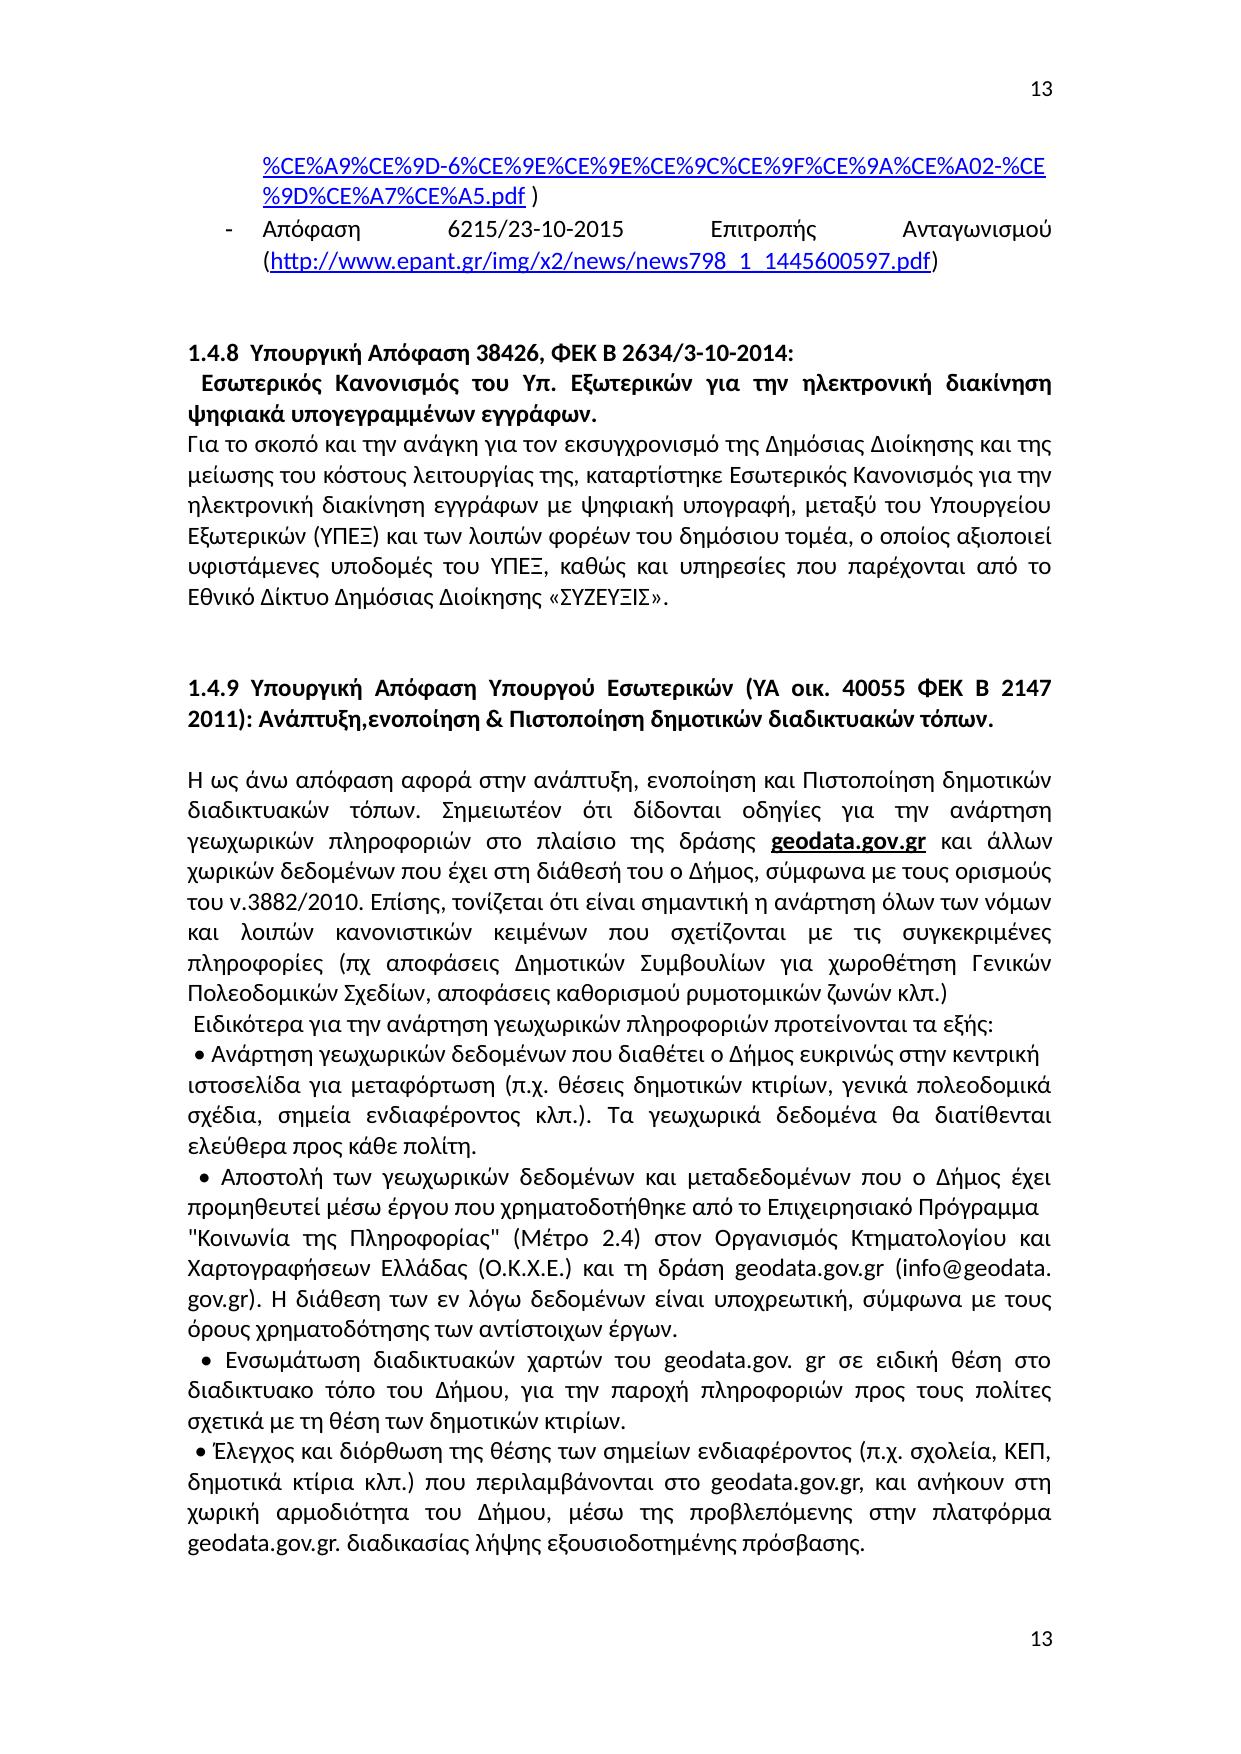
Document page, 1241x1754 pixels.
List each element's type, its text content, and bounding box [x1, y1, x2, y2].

list Απόφαση 6215/23-10-2015 Επιτροπής Ανταγωνισμού (http://www.epant.gr/img/x2/news/news798_1_1445600597.pdf) [225, 211, 1053, 276]
text ιστοσελίδα για μεταφόρτωση (π.χ. θέσεις δημοτικών κτιρίων, γενικά πολεοδομικά σχέδια, σημεία ενδιαφέροντος κλπ.). Τα γεωχωρικά δεδομένα θα διατίθενται ελεύθερα προς κάθε πολίτη. [187, 1069, 1053, 1161]
text 1.4.9 Υπουργική Απόφαση Υπουργού Εσωτερικών (ΥΑ οικ. 40055 ΦΕΚ Β 2147 2011): Ανάπτυξη,ενοποίηση & Πιστοποίηση δημοτικών διαδικτυακών τόπων. [187, 672, 1053, 733]
text Η ως άνω απόφαση αφορά στην ανάπτυξη, ενοποίηση και Πιστοποίηση δημοτικών διαδικτυακών τόπων. Σημειωτέον ότι δίδονται οδηγίες για την ανάρτηση γεωχωρικών πληροφοριών στο πλαίσιο της δράσης geodata.gov.gr και άλλων χωρικών δεδομένων που έχει στη διάθεσή του ο Δήμος, σύμφωνα με τους ορισμούς του ν.3882/2010. Επίσης, τονίζεται ότι είναι σημαντική η ανάρτηση όλων των νόμων και λοιπών κανονιστικών κειμένων που σχετίζονται με τις συγκεκριμένες πληροφορίες (πχ αποφάσεις Δημοτικών Συμβουλίων για χωροθέτηση Γενικών Πολεοδομικών Σχεδίων, αποφάσεις καθορισμού ρυμοτομικών ζωνών κλπ.) [187, 764, 1053, 1008]
list Για το σκοπό και την ανάγκη για τον εκσυγχρονισμό της Δημόσιας Διοίκησης και της μείωσης του κόστους λειτουργίας της, καταρτίστηκε Εσωτερικός Κανονισμός για την ηλεκτρονική διακίνηση εγγράφων με ψηφιακή υπογραφή, μεταξύ του Υπουργείου Εξωτερικών (ΥΠΕΞ) και των λοιπών φορέων του δημόσιου τομέα, ο οποίος αξιοποιεί υφιστάμενες υποδομές του ΥΠΕΞ, καθώς και υπηρεσίες που παρέχονται από το Εθνικό Δίκτυο Δημόσιας Διοίκησης «ΣΥΖΕΥΞIΣ». [187, 428, 1053, 611]
text Ειδικότερα για την ανάρτηση γεωχωρικών πληροφοριών προτείνονται τα εξής: [187, 1008, 1053, 1039]
text • Αποστολή των γεωχωρικών δεδομένων και μεταδεδομένων που ο Δήμος έχει προμηθευτεί μέσω έργου που χρηματοδοτήθηκε από το Επιχειρησιακό Πρόγραμμα [187, 1161, 1053, 1222]
text "Κοινωνία της Πληροφορίας" (Μέτρο 2.4) στον Οργανισμός Κτηματολογίου και Χαρτογραφήσεων Ελλάδας (Ο.Κ.Χ.Ε.) και τη δράση geodata.gov.gr (info@geodata. gov.gr). Η διάθεση των εν λόγω δεδομένων είναι υποχρεωτική, σύμφωνα με τους όρους χρηματοδότησης των αντίστοιχων έργων. [187, 1222, 1053, 1344]
list 1.4.8 Υπουργική Απόφαση 38426, ΦΕΚ Β 2634/3-10-2014: [187, 337, 1053, 367]
text • Ενσωμάτωση διαδικτυακών χαρτών του geodata.gov. gr σε ειδική θέση στο διαδικτυακο τόπο του Δήμου, για την παροχή πληροφοριών προς τους πολίτες σχετικά με τη θέση των δημοτικών κτιρίων. [187, 1344, 1053, 1435]
text • Ανάρτηση γεωχωρικών δεδομένων που διαθέτει ο Δήμος ευκρινώς στην κεντρική [187, 1039, 1053, 1069]
text • Έλεγχος και διόρθωση της θέσης των σημείων ενδιαφέροντος (π.χ. σχολεία, ΚΕΠ, δημοτικά κτίρια κλπ.) που περιλαμβάνονται στο geodata.gov.gr, και ανήκουν στη χωρική αρμοδιότητα του Δήμου, μέσω της προβλεπόμενης στην πλατφόρμα geodata.gov.gr. διαδικασίας λήψης εξουσιοδοτημένης πρόσβασης. [187, 1435, 1053, 1557]
list Εσωτερικός Κανονισμός του Υπ. Εξωτερικών για την ηλεκτρονική διακίνηση ψηφιακά υπογεγραμμένων εγγράφων. [187, 367, 1053, 428]
list %CE%A9%CE%9D-6%CE%9E%CE%9E%CE%9C%CE%9F%CE%9A%CE%A02-%CE%9D%CE%A7%CE%A5.pdf ) [225, 150, 1053, 211]
